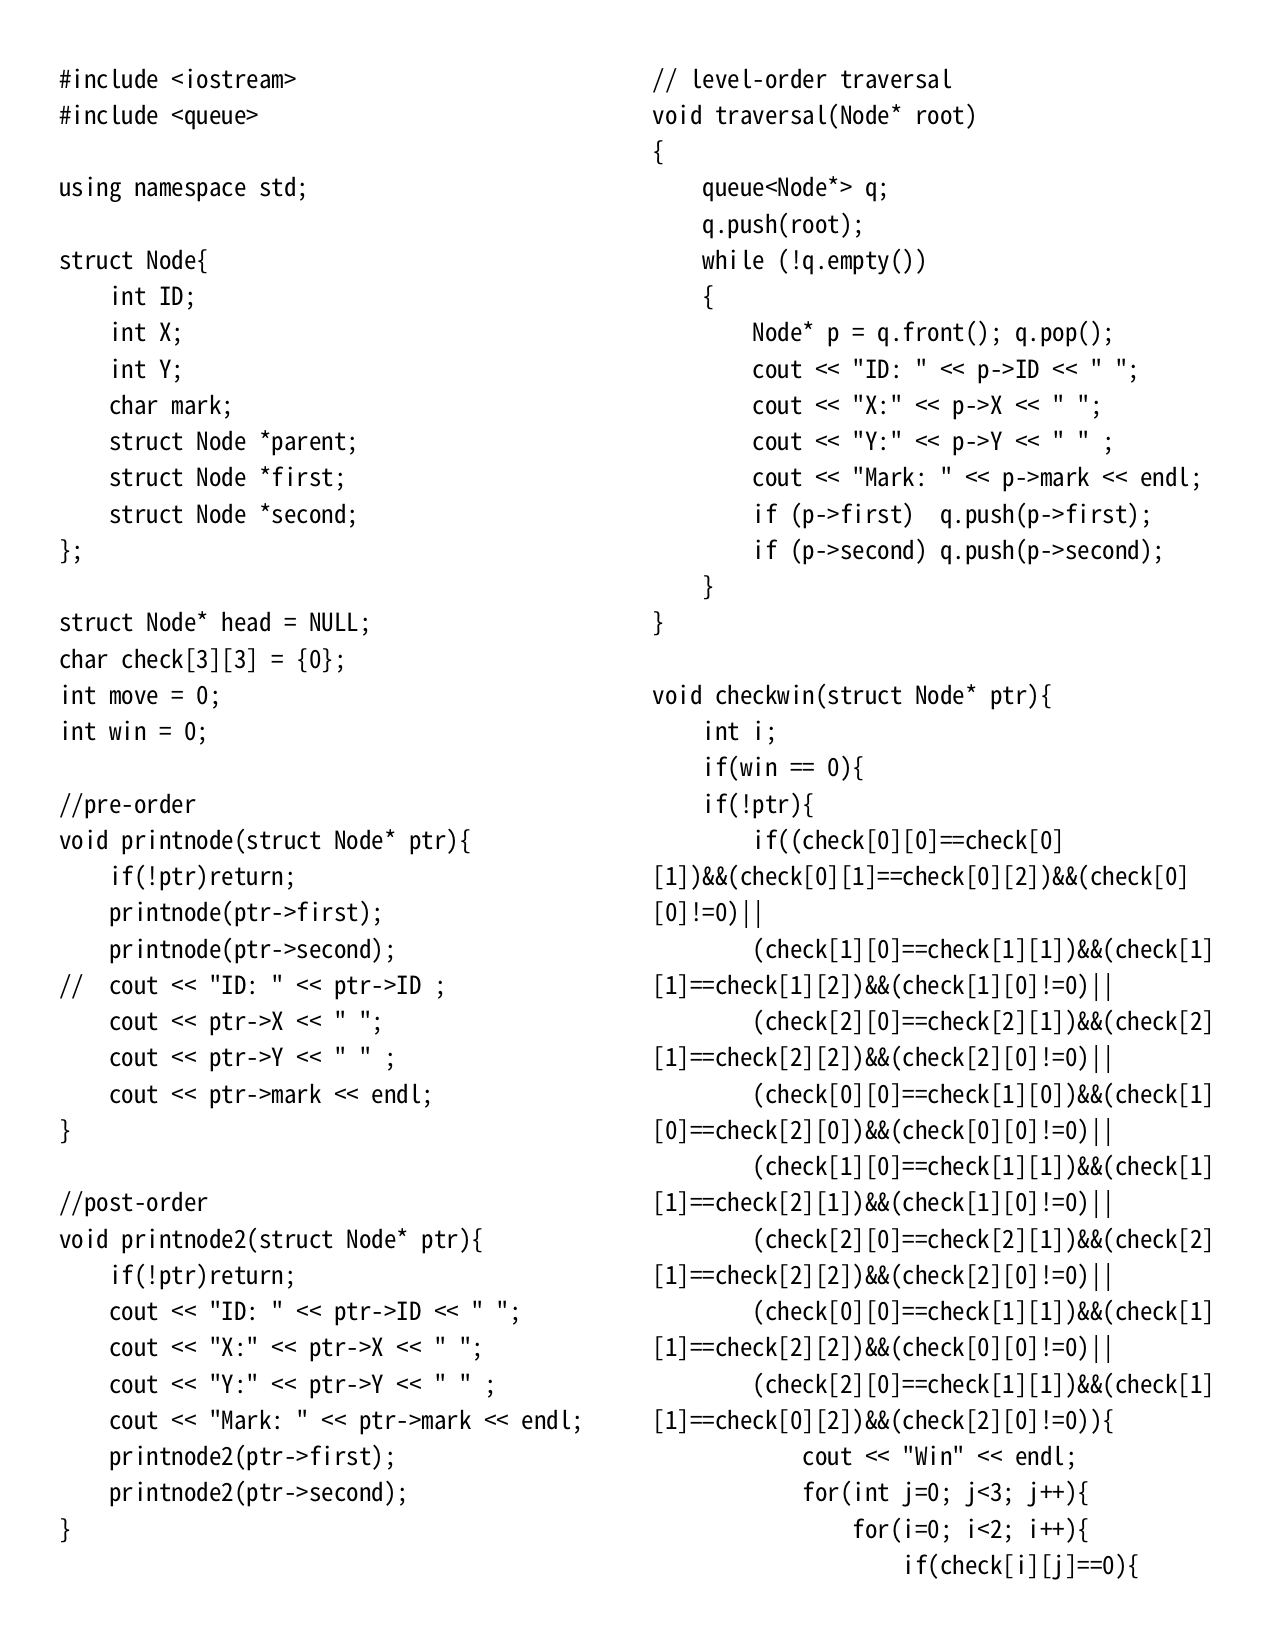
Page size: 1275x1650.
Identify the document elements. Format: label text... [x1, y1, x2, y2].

text if (p->first) q.push(p->first); [652, 494, 1216, 530]
text (check[2][0]==check[2][1])&&(check[2][1]==check[2][2])&&(check[2][0]!=0)|| [652, 1219, 1216, 1292]
text cout << "Mark: " << ptr->mark << endl; [59, 1400, 623, 1437]
text void traversal(Node* root) [652, 95, 1216, 132]
text (check[0][0]==check[1][1])&&(check[1][1]==check[2][2])&&(check[0][0]!=0)|| [652, 1292, 1216, 1364]
text if(!ptr)return; [59, 857, 623, 893]
text cout << ptr->Y << " " ; [59, 1038, 623, 1074]
text cout << "Y:" << ptr->Y << " " ; [59, 1364, 623, 1400]
text int Y; [59, 349, 623, 385]
text //pre-order [59, 784, 623, 820]
text printnode2(ptr->second); [59, 1473, 623, 1509]
text void checkwin(struct Node* ptr){ [652, 675, 1216, 712]
text #include <queue> [59, 95, 623, 132]
text cout << "ID: " << p->ID << " "; [652, 349, 1216, 385]
text void printnode(struct Node* ptr){ [59, 820, 623, 857]
text int X; [59, 313, 623, 349]
text if(!ptr)return; [59, 1255, 623, 1292]
text queue<Node*> q; [652, 168, 1216, 204]
text for(int j=0; j<3; j++){ [652, 1473, 1216, 1509]
text q.push(root); [652, 204, 1216, 240]
text }; [59, 530, 623, 567]
text } [59, 1110, 623, 1147]
text struct Node *first; [59, 458, 623, 494]
text struct Node{ [59, 240, 623, 277]
text cout << "ID: " << ptr->ID << " "; [59, 1292, 623, 1328]
text (check[1][0]==check[1][1])&&(check[1][1]==check[2][1])&&(check[1][0]!=0)|| [652, 1147, 1216, 1219]
text int ID; [59, 277, 623, 313]
text printnode(ptr->second); [59, 929, 623, 965]
text if((check[0][0]==check[0][1])&&(check[0][1]==check[0][2])&&(check[0][0]!=0)|| [652, 820, 1216, 929]
text char check[3][3] = {0}; [59, 639, 623, 675]
text if (p->second) q.push(p->second); [652, 530, 1216, 567]
text int win = 0; [59, 712, 623, 748]
text { [652, 277, 1216, 313]
text Node* p = q.front(); q.pop(); [652, 313, 1216, 349]
text for(i=0; i<2; i++){ [652, 1509, 1216, 1545]
text (check[2][0]==check[2][1])&&(check[2][1]==check[2][2])&&(check[2][0]!=0)|| [652, 1002, 1216, 1074]
text (check[2][0]==check[1][1])&&(check[1][1]==check[0][2])&&(check[2][0]!=0)){ [652, 1364, 1216, 1437]
text #include <iostream> [59, 59, 623, 95]
text (check[0][0]==check[1][0])&&(check[1][0]==check[2][0])&&(check[0][0]!=0)|| [652, 1074, 1216, 1147]
text if(!ptr){ [652, 784, 1216, 820]
text (check[1][0]==check[1][1])&&(check[1][1]==check[1][2])&&(check[1][0]!=0)|| [652, 929, 1216, 1002]
text using namespace std; [59, 168, 623, 204]
text cout << ptr->X << " "; [59, 1002, 623, 1038]
text int move = 0; [59, 675, 623, 712]
text cout << "Y:" << p->Y << " " ; [652, 422, 1216, 458]
text int i; [652, 712, 1216, 748]
text cout << "X:" << p->X << " "; [652, 385, 1216, 422]
text while (!q.empty()) [652, 240, 1216, 277]
text } [652, 603, 1216, 639]
text char mark; [59, 385, 623, 422]
text // level-order traversal [652, 59, 1216, 95]
text struct Node *second; [59, 494, 623, 530]
text { [652, 132, 1216, 168]
text cout << ptr->mark << endl; [59, 1074, 623, 1110]
text //post-order [59, 1183, 623, 1219]
text cout << "X:" << ptr->X << " "; [59, 1328, 623, 1364]
text cout << "Win" << endl; [652, 1437, 1216, 1473]
text void printnode2(struct Node* ptr){ [59, 1219, 623, 1255]
text } [59, 1509, 623, 1545]
text } [652, 567, 1216, 603]
text cout << "Mark: " << p->mark << endl; [652, 458, 1216, 494]
text struct Node *parent; [59, 422, 623, 458]
text printnode2(ptr->first); [59, 1437, 623, 1473]
text // cout << "ID: " << ptr->ID ; [59, 965, 623, 1002]
text printnode(ptr->first); [59, 893, 623, 929]
text if(check[i][j]==0){ [652, 1545, 1216, 1582]
text if(win == 0){ [652, 748, 1216, 784]
text struct Node* head = NULL; [59, 603, 623, 639]
